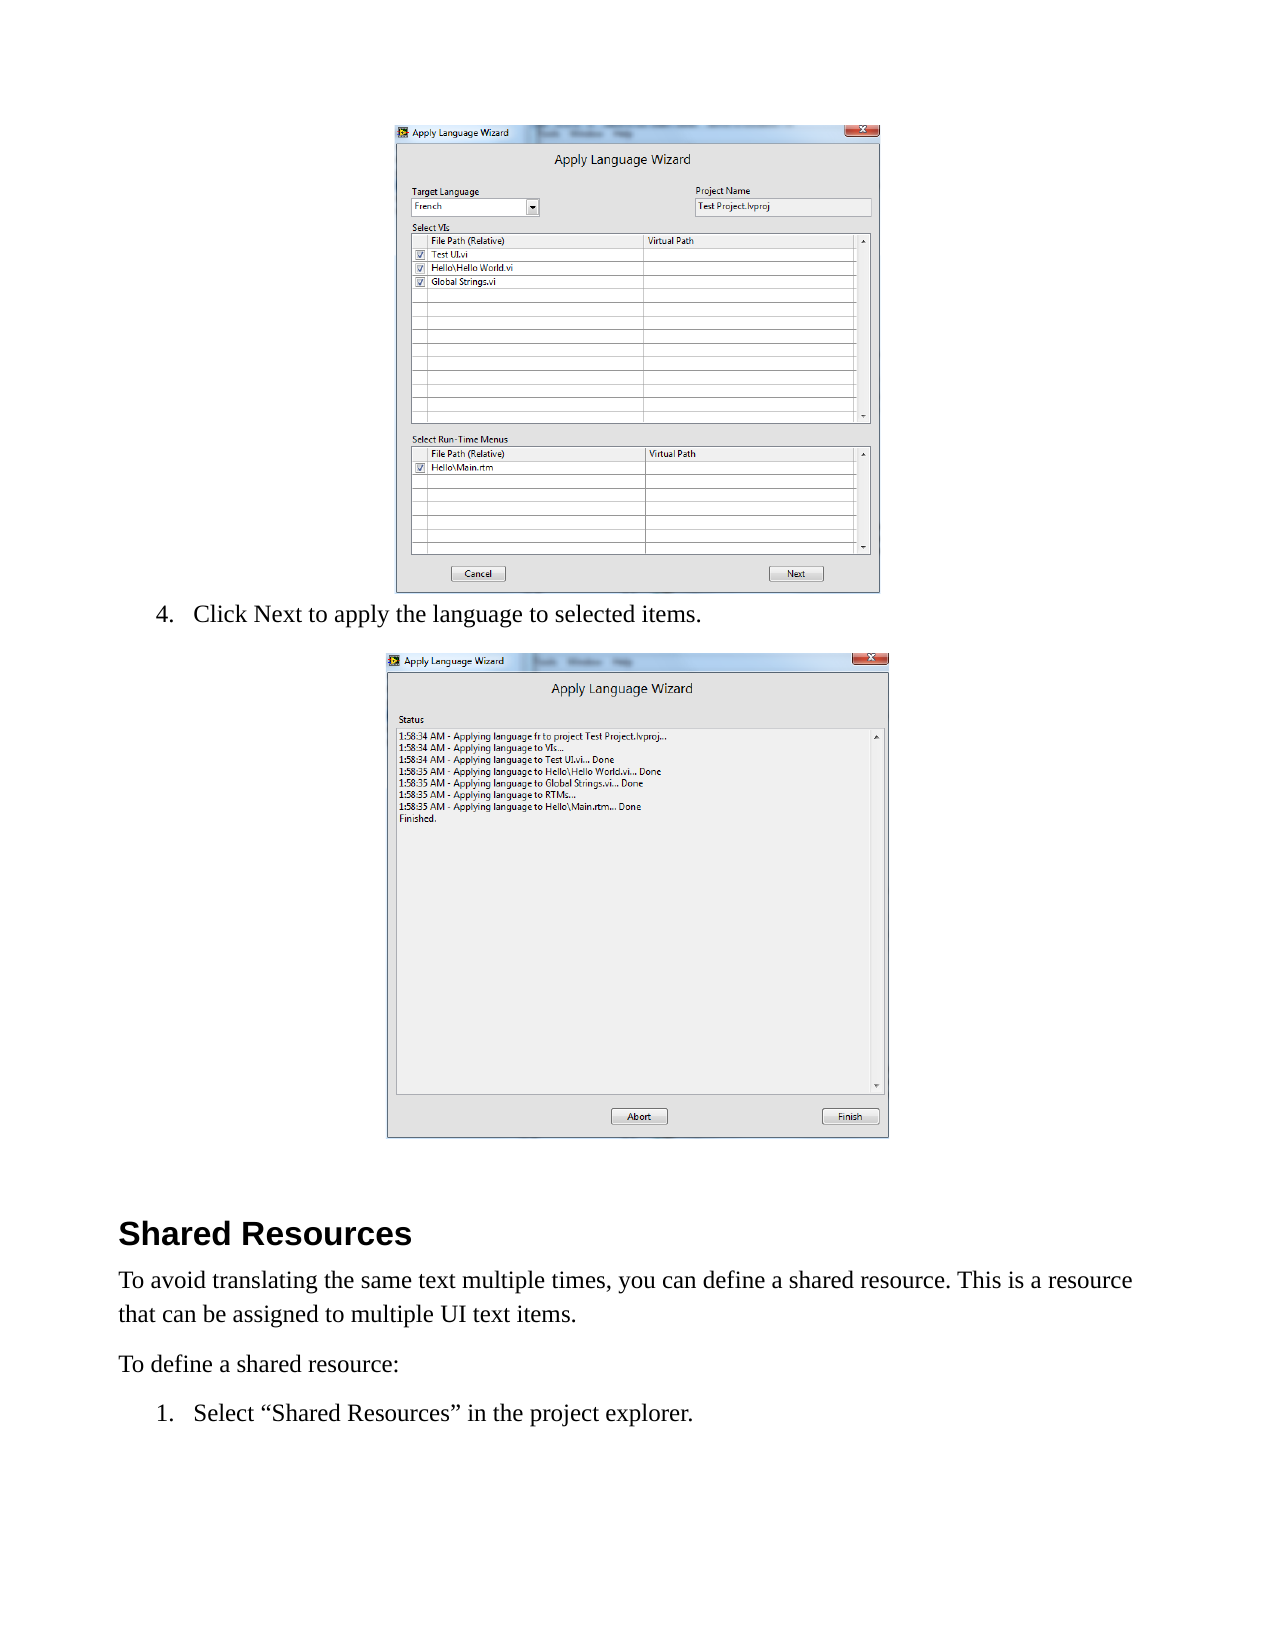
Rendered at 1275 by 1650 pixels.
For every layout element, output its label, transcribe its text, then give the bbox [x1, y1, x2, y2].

picture [394, 125, 881, 594]
subtitle Shared Resources [118, 1214, 1157, 1253]
text To define a shared resource: [118, 1349, 1157, 1377]
text To avoid translating the same text multiple times, you can define a shared resource. This is a resource that can be assigned to multiple UI text items. [118, 1265, 1157, 1328]
list Click Next to apply the language to selected items. [156, 118, 1157, 628]
picture [385, 653, 890, 1139]
list Select “Shared Resources” in the project explorer. [156, 1398, 1157, 1426]
